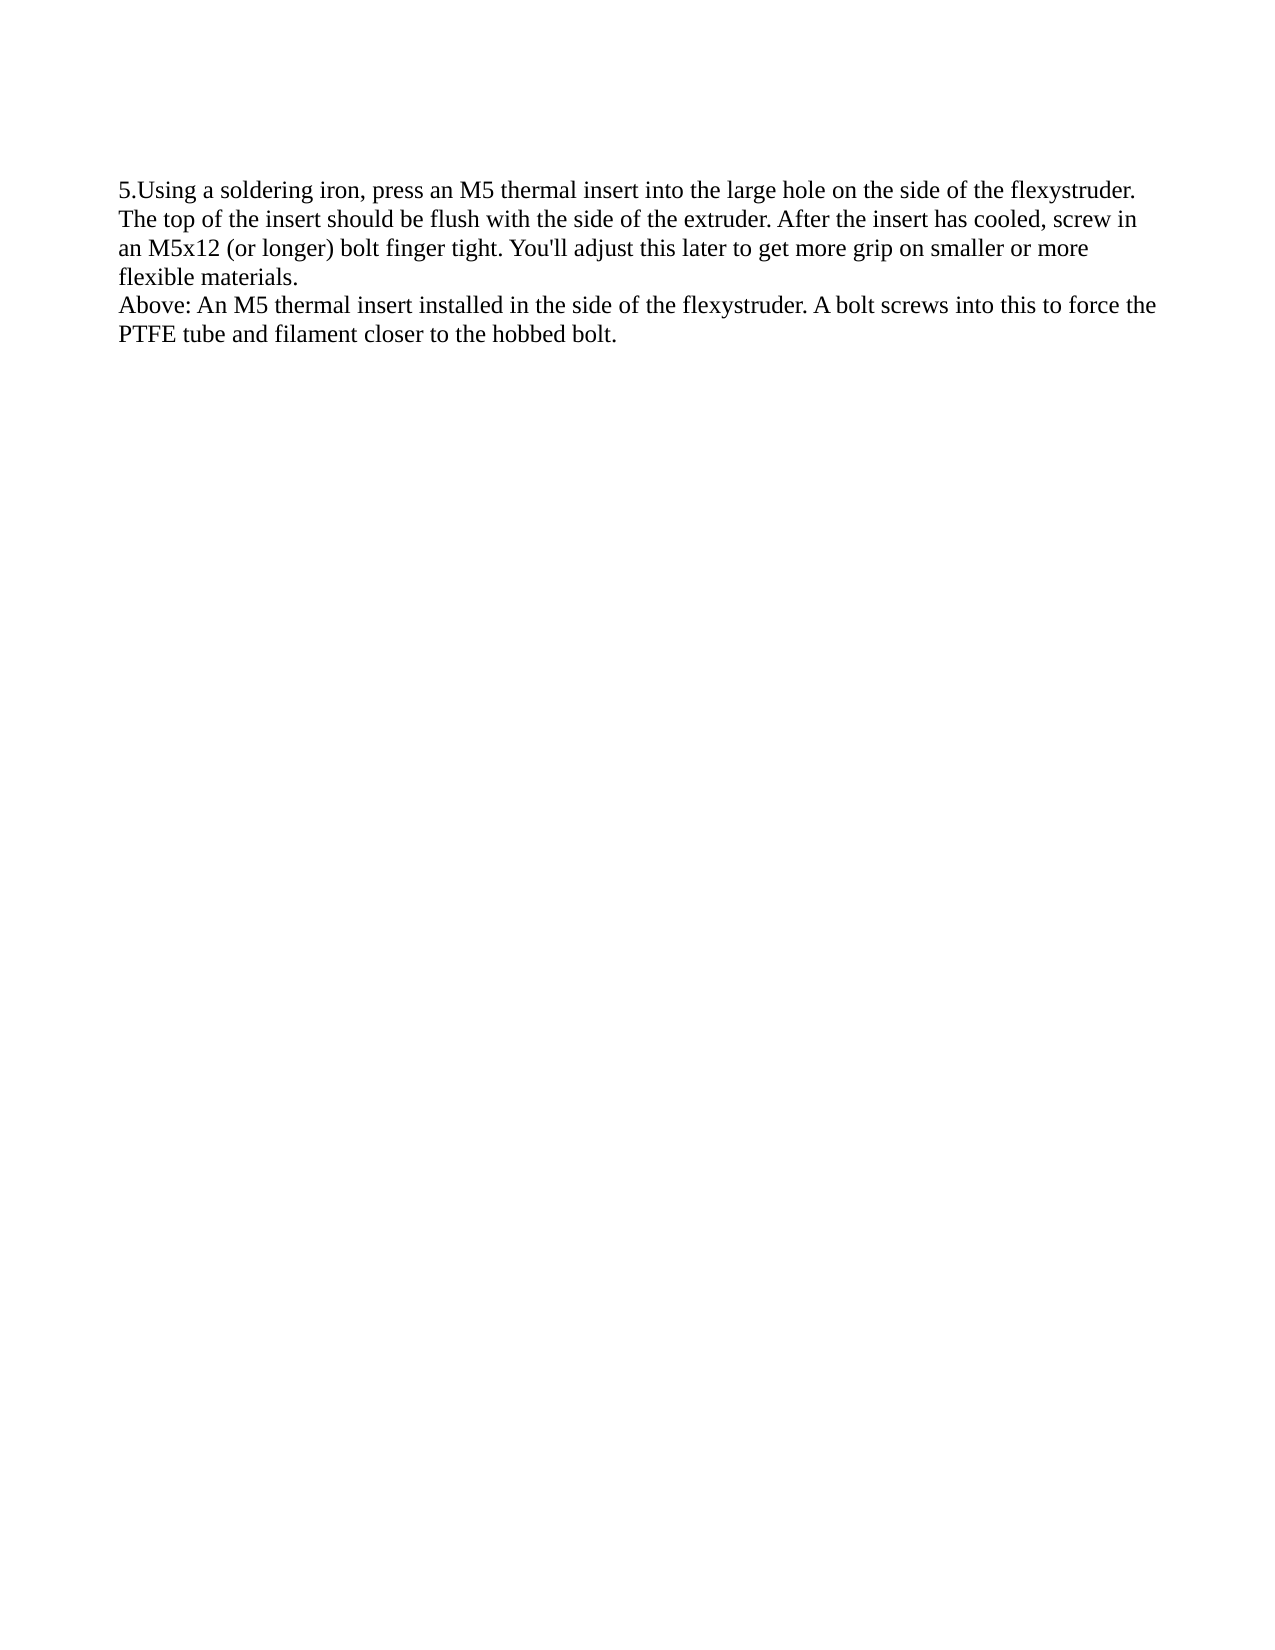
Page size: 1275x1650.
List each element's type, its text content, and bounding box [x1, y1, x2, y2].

text Above: An M5 thermal insert installed in the side of the flexystruder. A bolt screws into this to force the PTFE tube and filament closer to the hobbed bolt. [118, 291, 1157, 348]
list Using a soldering iron, press an M5 thermal insert into the large hole on the side of the flexystruder. The top of the insert should be flush with the side of the extruder. After the insert has cooled, screw in an M5x12 (or longer) bolt finger tight. You'll adjust this later to get more grip on smaller or more flexible materials. [118, 176, 1157, 291]
